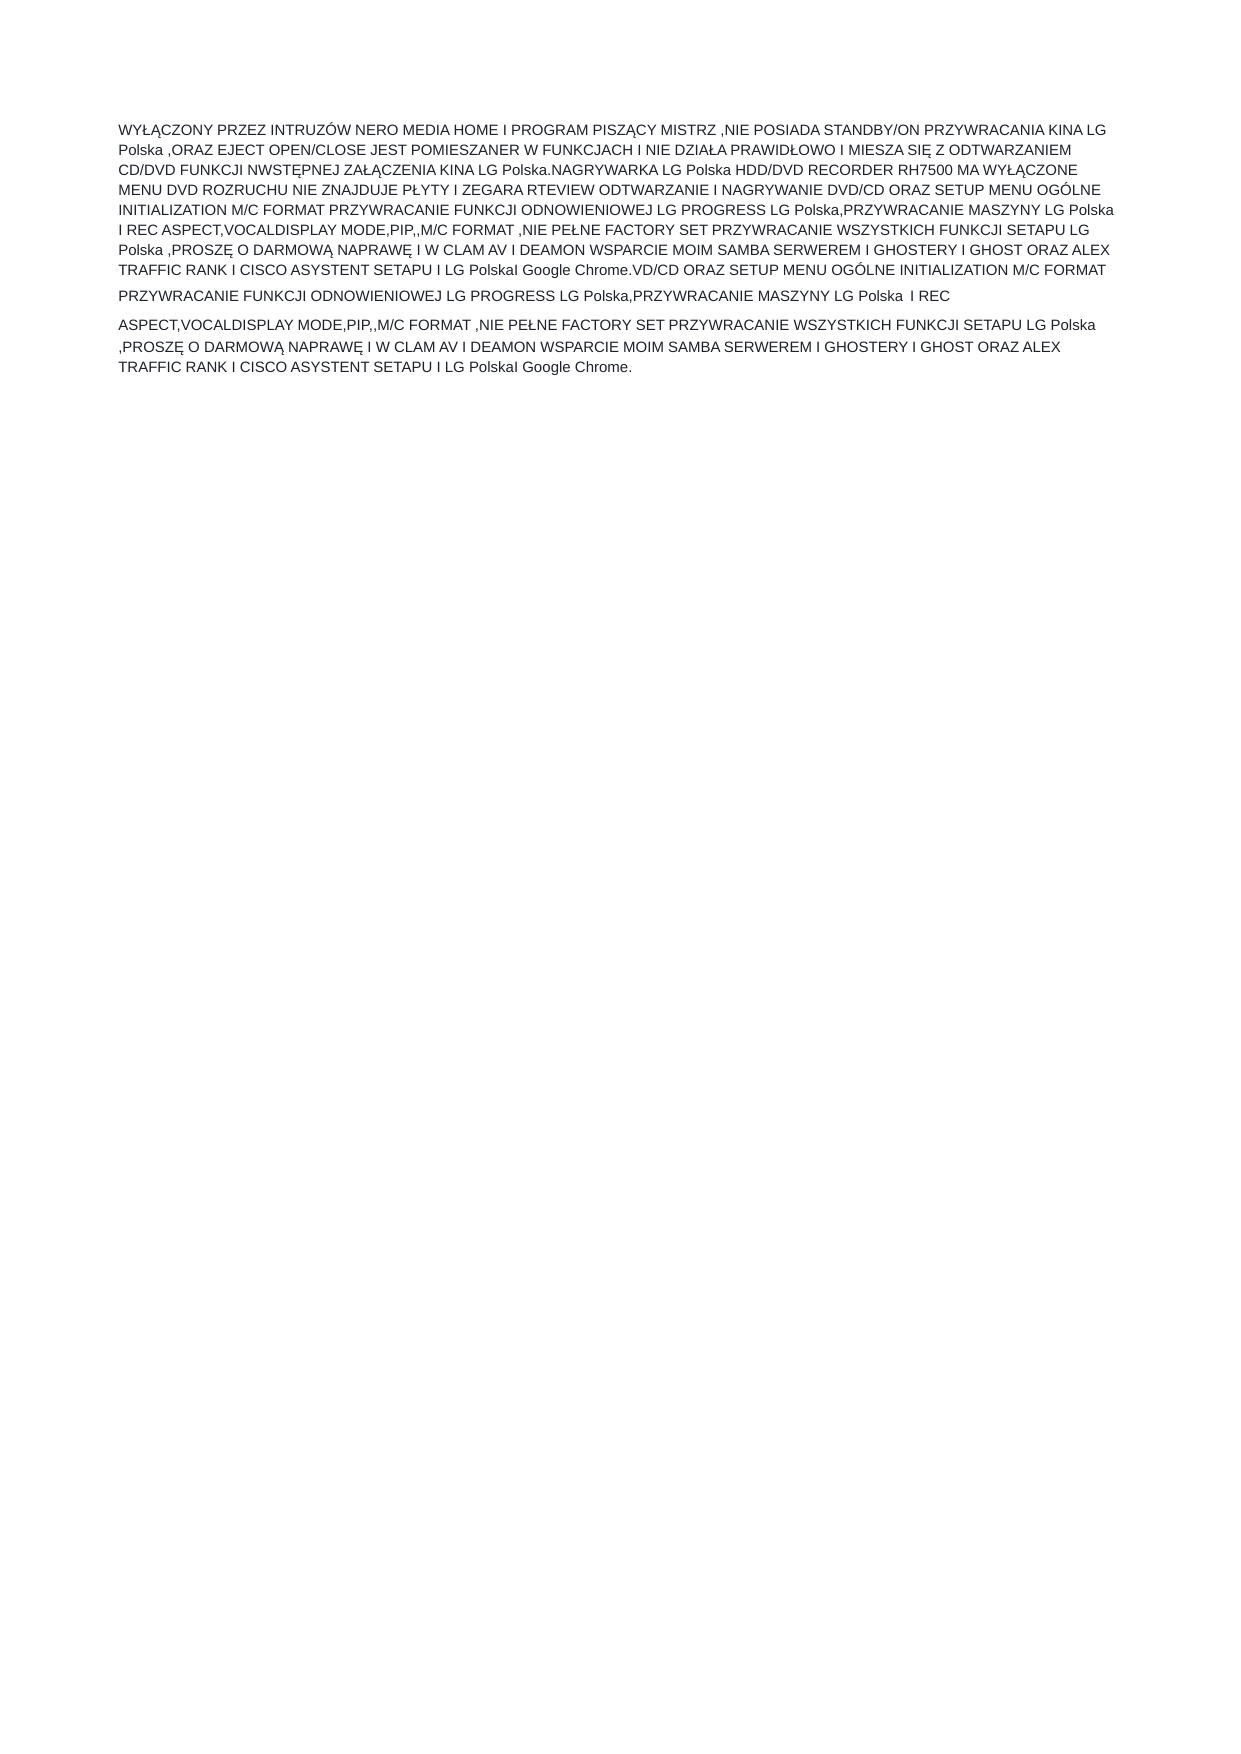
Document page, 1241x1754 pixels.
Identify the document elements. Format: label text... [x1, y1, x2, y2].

text WYŁĄCZONY PRZEZ INTRUZÓW NERO MEDIA HOME I PROGRAM PISZĄCY MISTRZ ,NIE POSIADA STANDBY/ON PRZYWRACANIA KINA LG Polska ,ORAZ EJECT OPEN/CLOSE JEST POMIESZANER W FUNKCJACH I NIE DZIAŁA PRAWIDŁOWO I MIESZA SIĘ Z ODTWARZANIEM CD/DVD FUNKCJI NWSTĘPNEJ ZAŁĄCZENIA KINA LG Polska.NAGRYWARKA LG Polska HDD/DVD RECORDER RH7500 MA WYŁĄCZONE MENU DVD ROZRUCHU NIE ZNAJDUJE PŁYTY I ZEGARA RTEVIEW ODTWARZANIE I NAGRYWANIE DVD/CD ORAZ SETUP MENU OGÓLNE INITIALIZATION M/C FORMAT PRZYWRACANIE FUNKCJI ODNOWIENIOWEJ LG PROGRESS LG Polska,PRZYWRACANIE MASZYNY LG Polska I REC ASPECT,VOCALDISPLAY MODE,PIP,,M/C FORMAT ,NIE PEŁNE FACTORY SET PRZYWRACANIE WSZYSTKICH FUNKCJI SETAPU LG Polska ,PROSZĘ O DARMOWĄ NAPRAWĘ I W CLAM AV I DEAMON WSPARCIE MOIM SAMBA SERWEREM I GHOSTERY I GHOST ORAZ ALEX TRAFFIC RANK I CISCO ASYSTENT SETAPU I LG PolskaI Google Chrome.VD/CD ORAZ SETUP MENU OGÓLNE INITIALIZATION M/C FORMAT PRZYWRACANIE FUNKCJI ODNOWIENIOWEJ LG PROGRESS LG Polska,PRZYWRACANIE MASZYNY LG Polska I REC ASPECT,VOCALDISPLAY MODE,PIP,,M/C FORMAT ,NIE PEŁNE FACTORY SET PRZYWRACANIE WSZYSTKICH FUNKCJI SETAPU LG Polska ,PROSZĘ O DARMOWĄ NAPRAWĘ I W CLAM AV I DEAMON WSPARCIE MOIM SAMBA SERWEREM I GHOSTERY I GHOST ORAZ ALEX TRAFFIC RANK I CISCO ASYSTENT SETAPU I LG PolskaI Google Chrome. [118, 118, 1122, 376]
